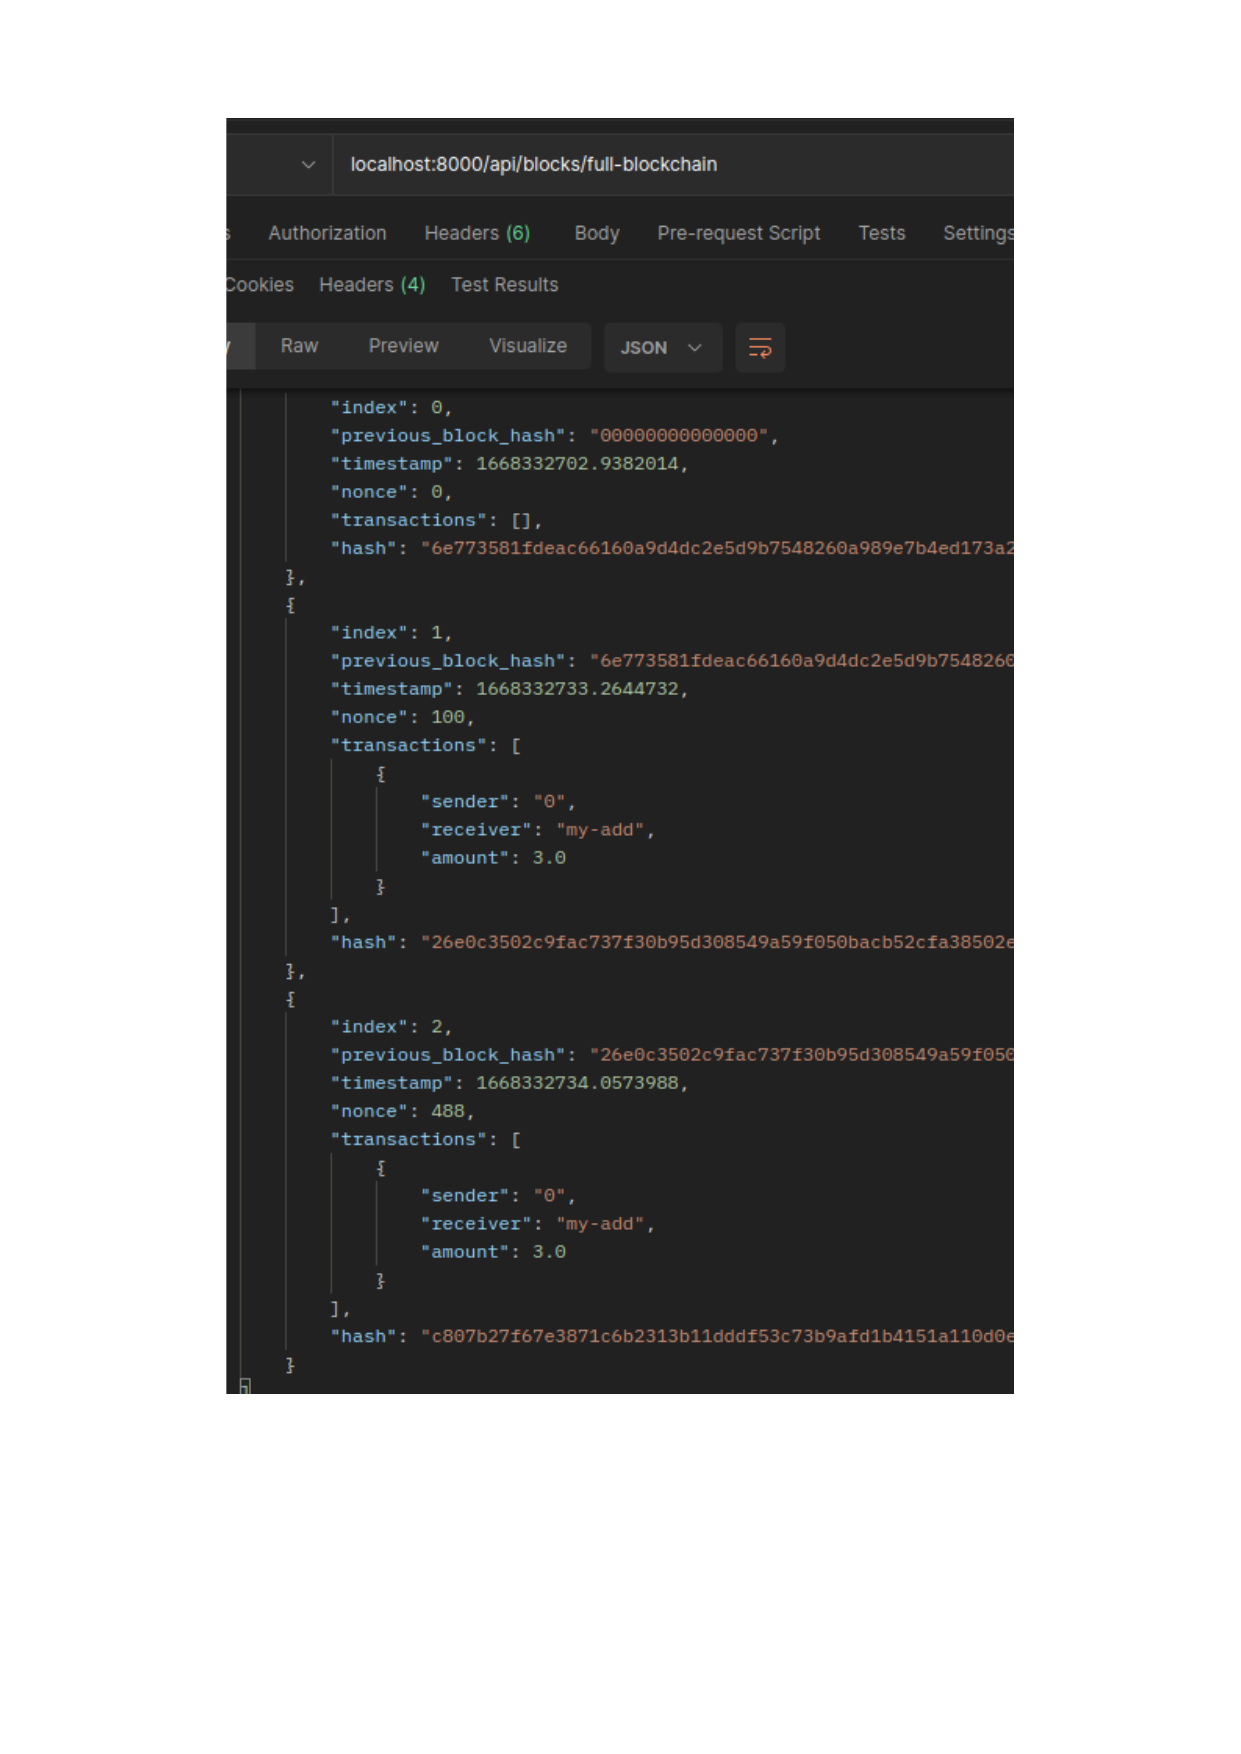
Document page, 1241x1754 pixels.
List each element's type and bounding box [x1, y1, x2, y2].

picture [226, 118, 1014, 1394]
